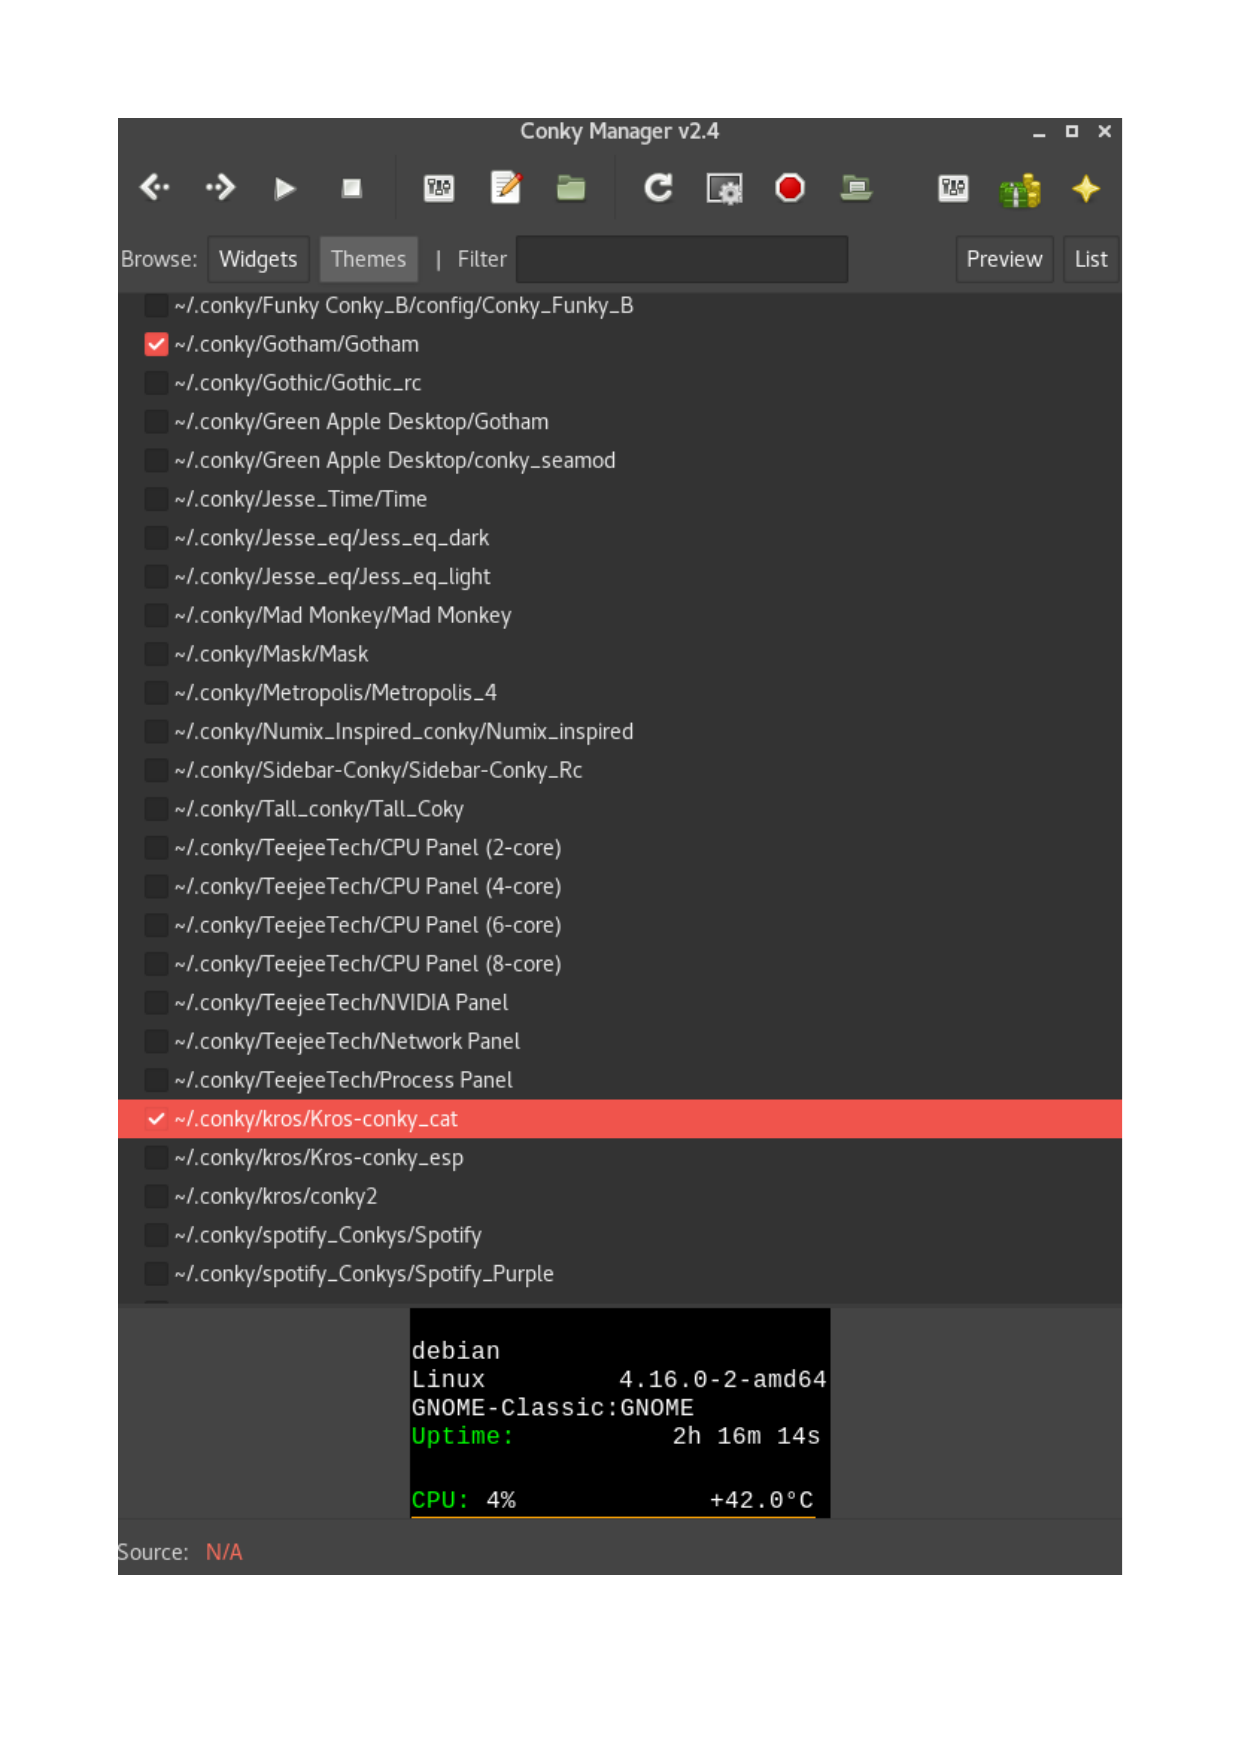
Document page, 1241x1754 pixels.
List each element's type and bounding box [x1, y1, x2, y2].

picture [118, 118, 1123, 1575]
